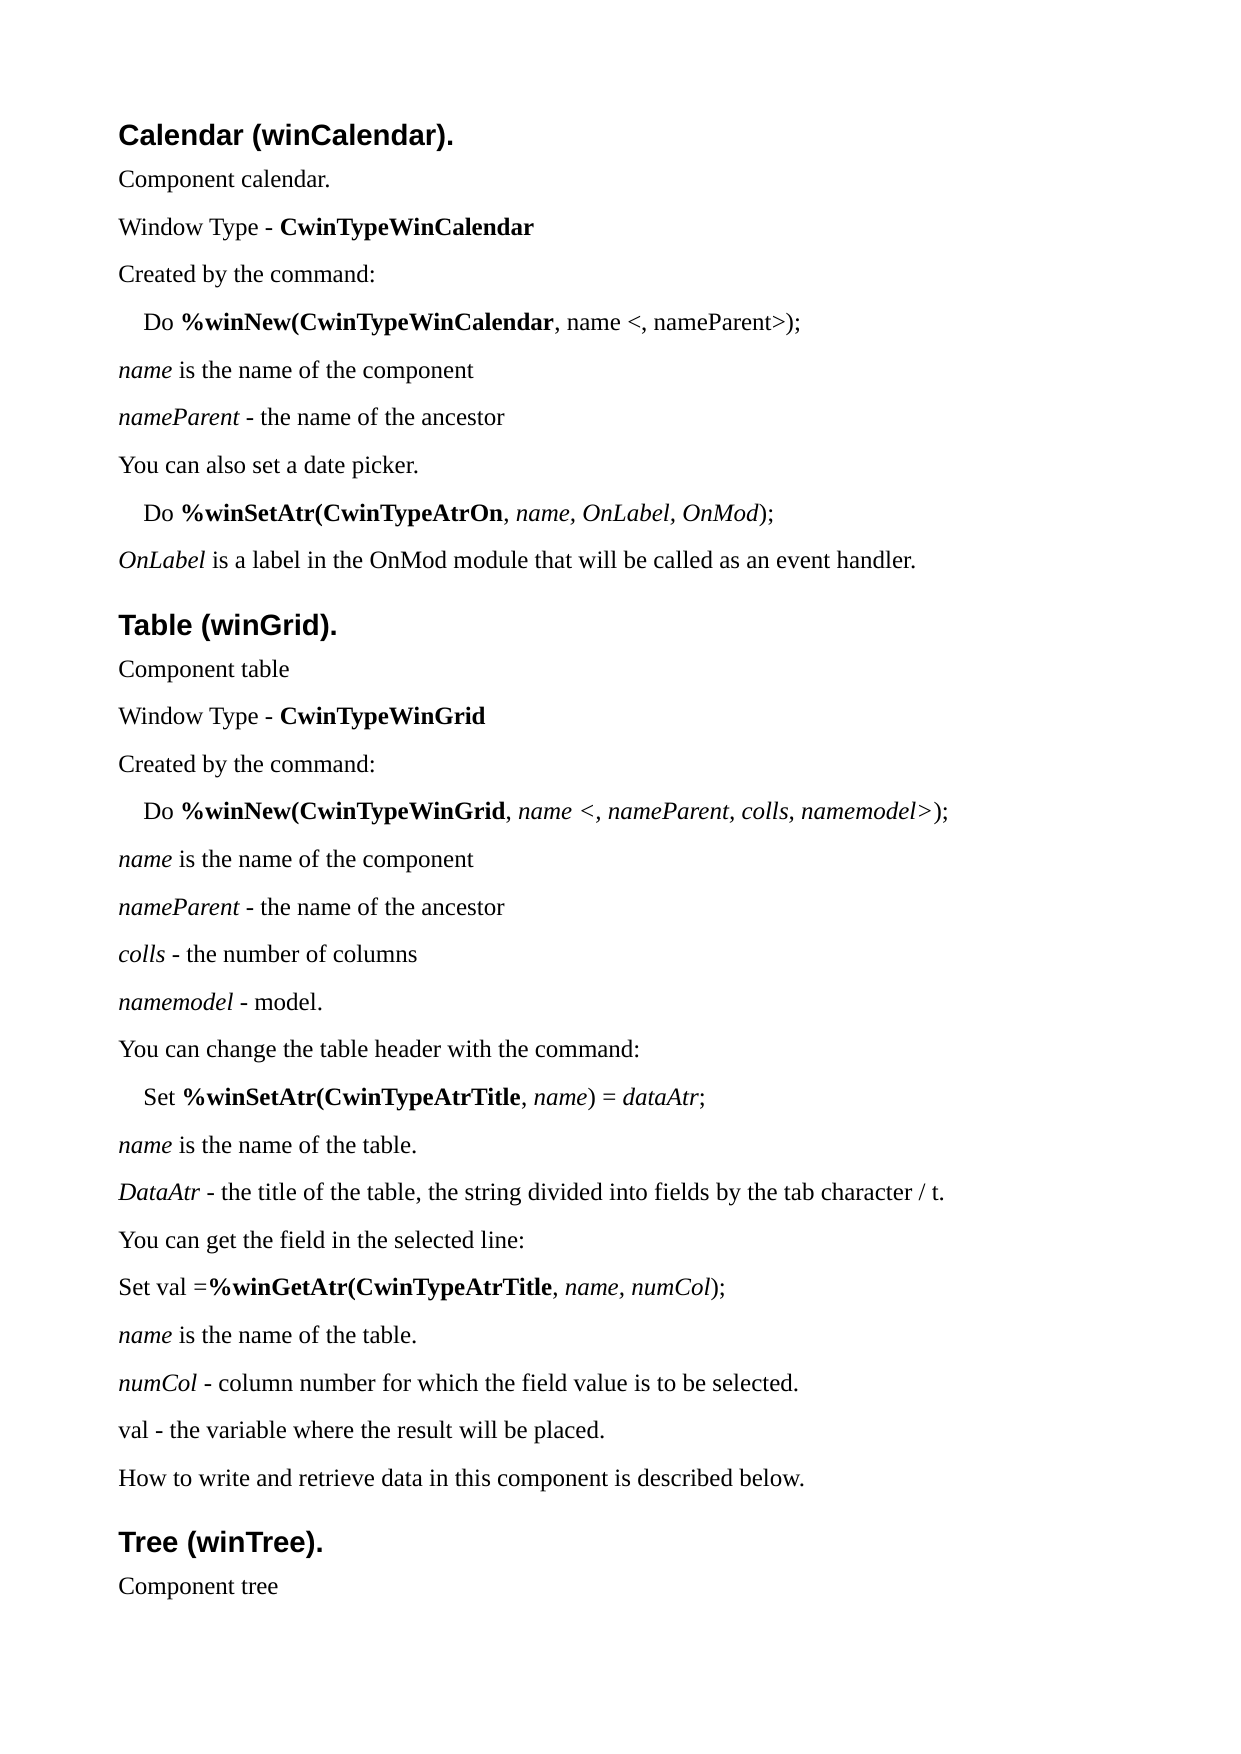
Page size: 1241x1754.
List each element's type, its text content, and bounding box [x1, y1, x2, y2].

subtitle Calendar (winCalendar). [118, 118, 1122, 152]
text Set val =%winGetAtr(CwinTypeAtrTitle, name, numCol); [118, 1272, 1122, 1301]
text Do %winNew(CwinTypeWinGrid, name <, nameParent, colls, namemodel>); [118, 796, 1122, 825]
text Component tree [118, 1571, 1122, 1600]
text Do %winNew(CwinTypeWinCalendar, name <, nameParent>); [118, 307, 1122, 336]
text You can change the table header with the command: [118, 1034, 1122, 1063]
text name is the name of the table. [118, 1130, 1122, 1158]
text name is the name of the component [118, 844, 1122, 873]
text Set %winSetAtr(CwinTypeAtrTitle, name) = dataAtr; [118, 1082, 1122, 1111]
text name is the name of the table. [118, 1320, 1122, 1349]
text Component calendar. [118, 164, 1122, 193]
subtitle Table (winGrid). [118, 607, 1122, 641]
text colls - the number of columns [118, 939, 1122, 968]
text nameParent - the name of the ancestor [118, 892, 1122, 920]
text Do %winSetAtr(CwinTypeAtrOn, name, OnLabel, OnMod); [118, 498, 1122, 526]
text How to write and retrieve data in this component is described below. [118, 1463, 1122, 1492]
text Window Type - CwinTypeWinCalendar [118, 212, 1122, 241]
text Component table [118, 654, 1122, 682]
subtitle Tree (winTree). [118, 1525, 1122, 1559]
text nameParent - the name of the ancestor [118, 402, 1122, 431]
text You can also set a date picker. [118, 450, 1122, 479]
text Window Type - CwinTypeWinGrid [118, 701, 1122, 730]
text Created by the command: [118, 749, 1122, 778]
text namemodel - model. [118, 987, 1122, 1016]
text Created by the command: [118, 259, 1122, 288]
text numCol - column number for which the field value is to be selected. [118, 1368, 1122, 1396]
text name is the name of the component [118, 355, 1122, 383]
text DataAtr - the title of the table, the string divided into fields by the tab character / t. [118, 1177, 1122, 1206]
text You can get the field in the selected line: [118, 1225, 1122, 1254]
text val - the variable where the result will be placed. [118, 1415, 1122, 1444]
text OnLabel is a label in the OnMod module that will be called as an event handler. [118, 545, 1122, 574]
